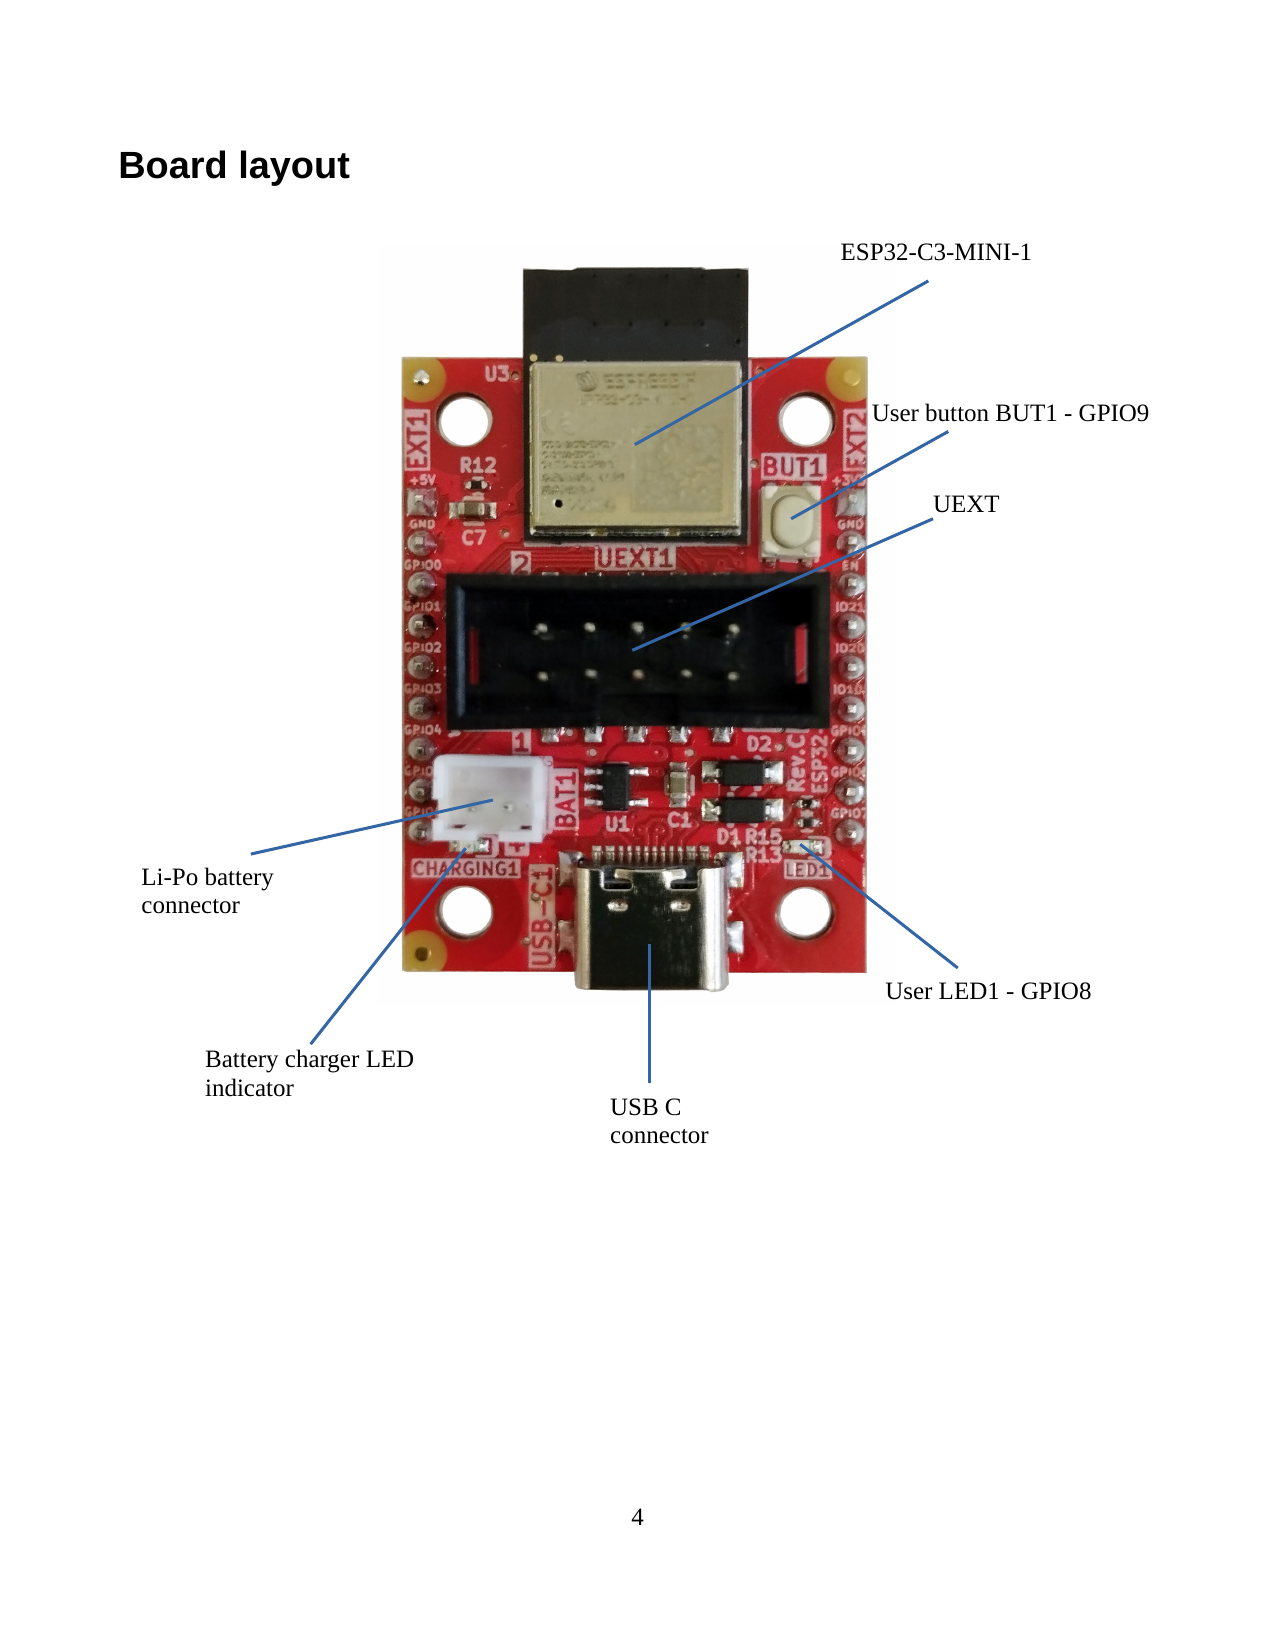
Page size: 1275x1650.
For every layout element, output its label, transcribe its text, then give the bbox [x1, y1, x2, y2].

picture [377, 246, 898, 1005]
subtitle Board layout [118, 143, 1157, 187]
